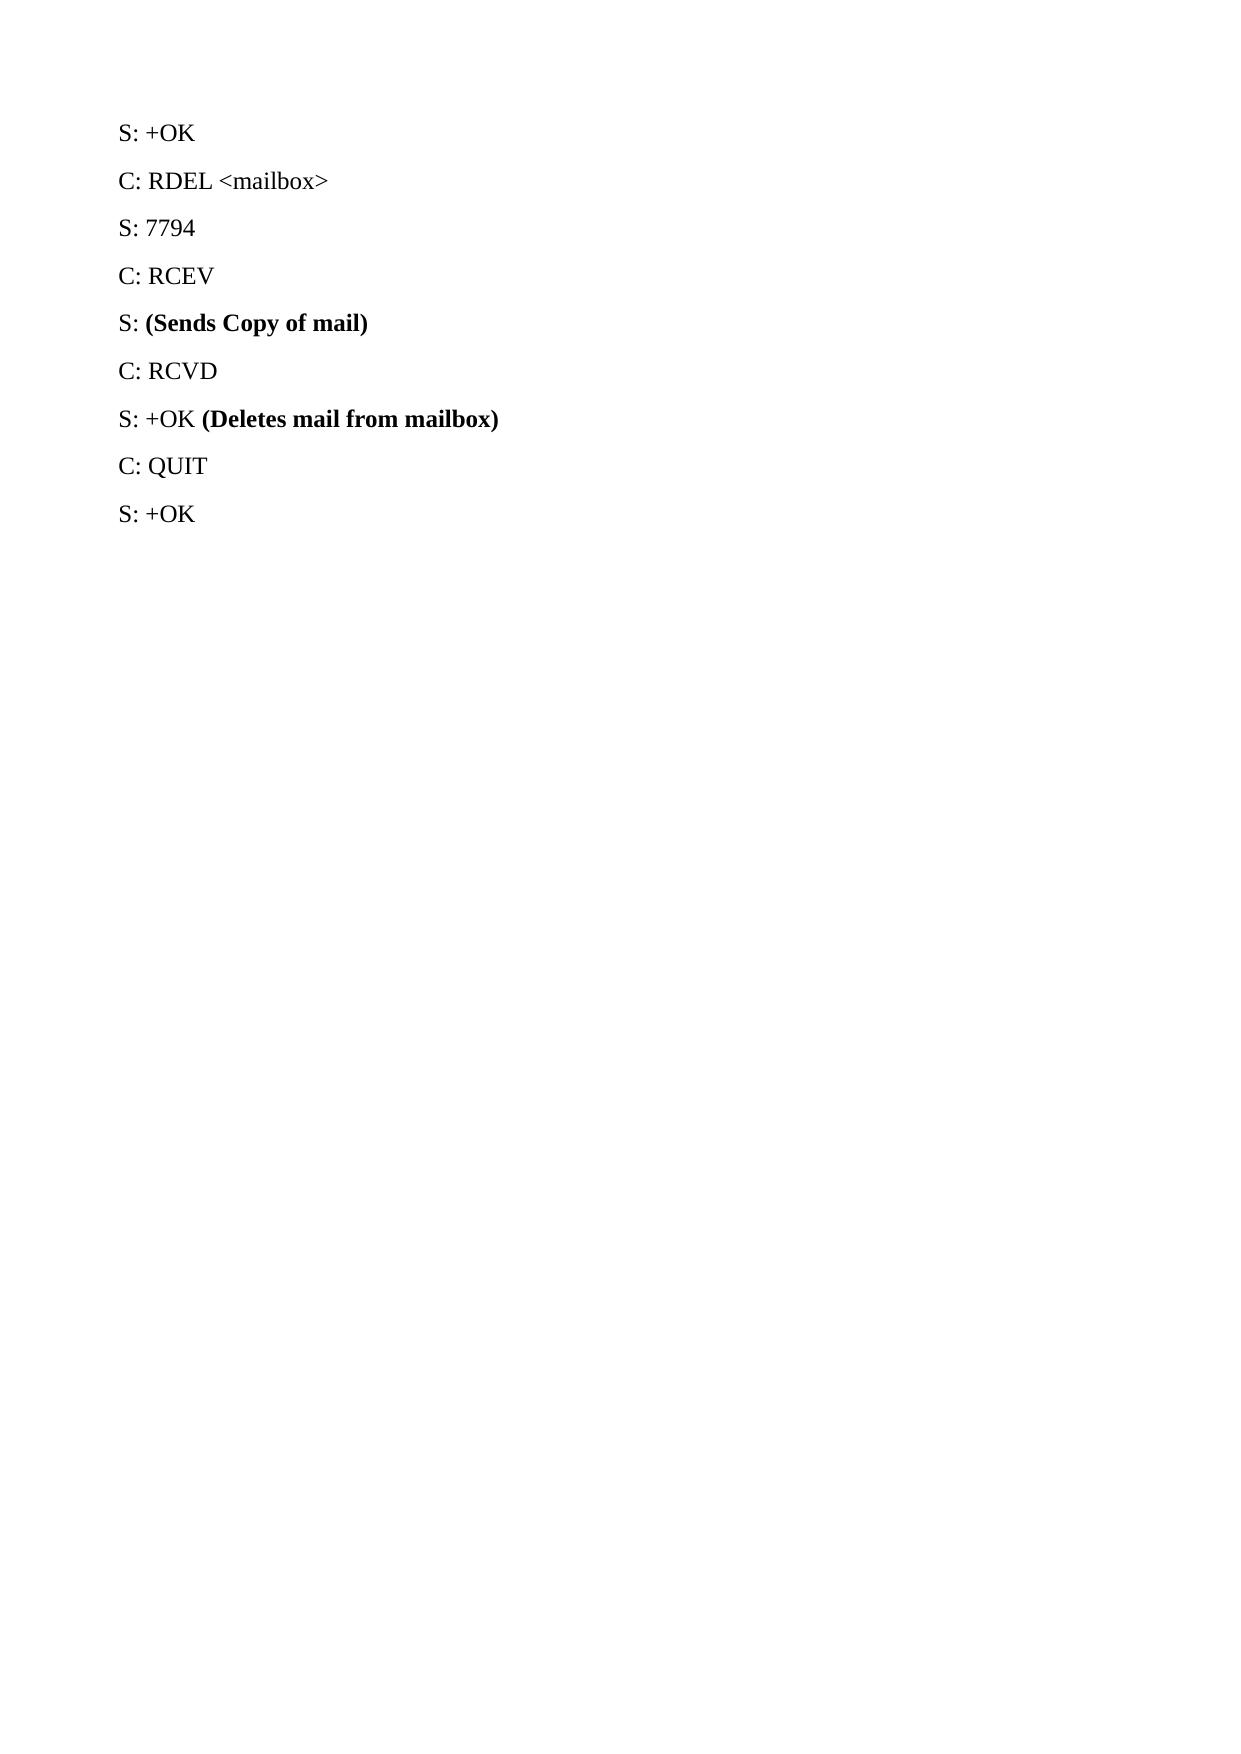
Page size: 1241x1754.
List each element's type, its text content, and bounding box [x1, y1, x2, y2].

text C: QUIT [118, 451, 1122, 480]
text C: RCVD [118, 356, 1122, 385]
text S: (Sends Copy of mail) [118, 308, 1122, 337]
text C: RDEL <mailbox> [118, 166, 1122, 194]
text C: RCEV [118, 261, 1122, 290]
text S: 7794 [118, 213, 1122, 242]
text S: +OK [118, 499, 1122, 528]
text S: +OK (Deletes mail from mailbox) [118, 404, 1122, 432]
text S: +OK [118, 118, 1122, 147]
